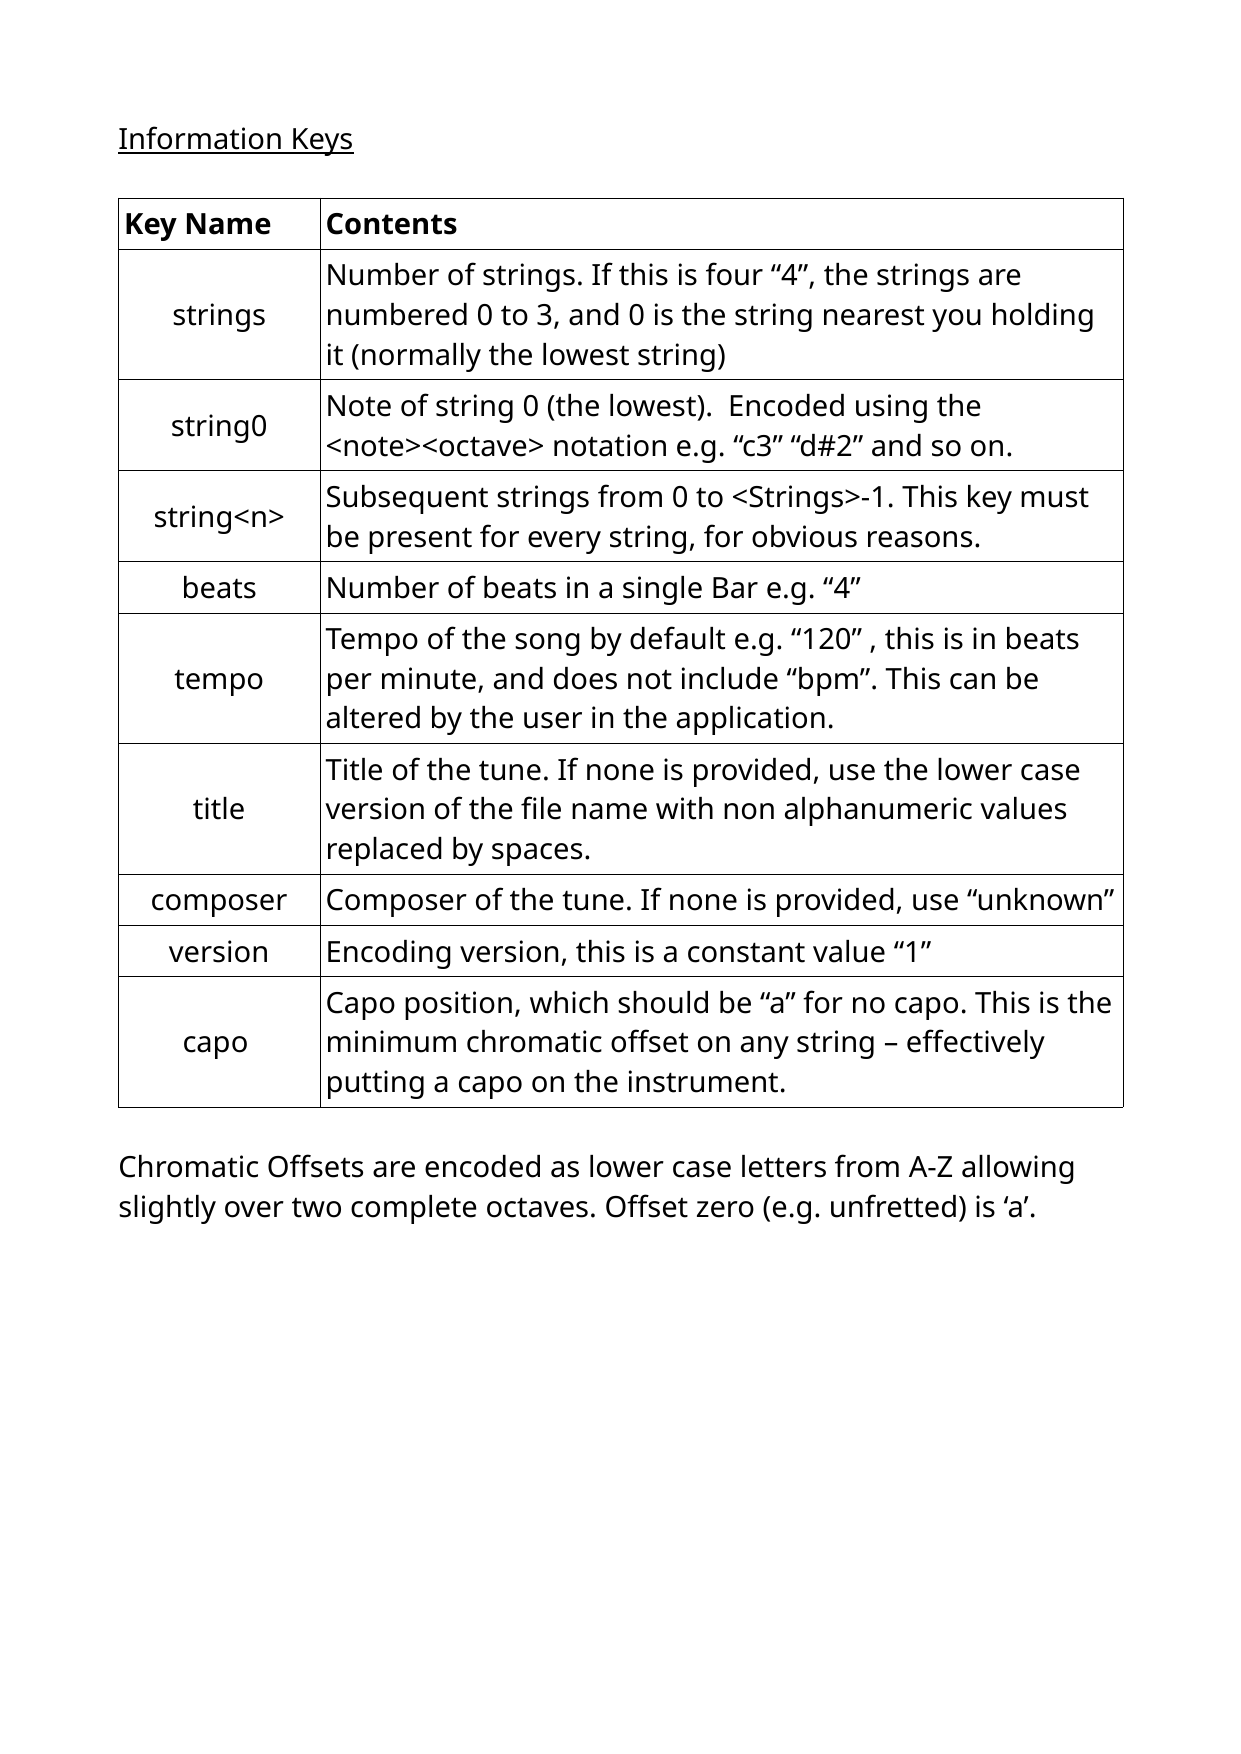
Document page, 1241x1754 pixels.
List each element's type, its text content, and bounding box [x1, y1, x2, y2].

text Information Keys [118, 118, 1122, 158]
table_cell Capo position, which should be “a” for no capo. This is the minimum chromatic offset on any string – effectively putting a capo on the instrument. [321, 977, 1123, 1107]
table_cell tempo [119, 614, 320, 743]
table_header Contents [321, 199, 1123, 249]
table_cell Note of string 0 (the lowest). Encoded using the <note><octave> notation e.g. “c3” “d#2” and so on. [321, 380, 1123, 470]
table_cell title [119, 744, 320, 874]
table_cell strings [119, 250, 320, 379]
table_cell Title of the tune. If none is provided, use the lower case version of the file name with non alphanumeric values replaced by spaces. [321, 744, 1123, 874]
table_cell Subsequent strings from 0 to <Strings>-1. This key must be present for every string, for obvious reasons. [321, 471, 1123, 561]
table_cell version [119, 926, 320, 976]
table_cell composer [119, 875, 320, 925]
table_cell string<n> [119, 471, 320, 561]
table_cell string0 [119, 380, 320, 470]
table_cell Number of beats in a single Bar e.g. “4” [321, 562, 1123, 612]
table_cell beats [119, 562, 320, 612]
table_cell Number of strings. If this is four “4”, the strings are numbered 0 to 3, and 0 is the string nearest you holding it (normally the lowest string) [321, 250, 1123, 379]
table_cell capo [119, 977, 320, 1107]
table_header Key Name [119, 199, 320, 249]
table_cell Tempo of the song by default e.g. “120” , this is in beats per minute, and does not include “bpm”. This can be altered by the user in the application. [321, 614, 1123, 743]
text Chromatic Offsets are encoded as lower case letters from A-Z allowing slightly over two complete octaves. Offset zero (e.g. unfretted) is ‘a’. [118, 1147, 1122, 1226]
table_cell Composer of the tune. If none is provided, use “unknown” [321, 875, 1123, 925]
table_cell Encoding version, this is a constant value “1” [321, 926, 1123, 976]
